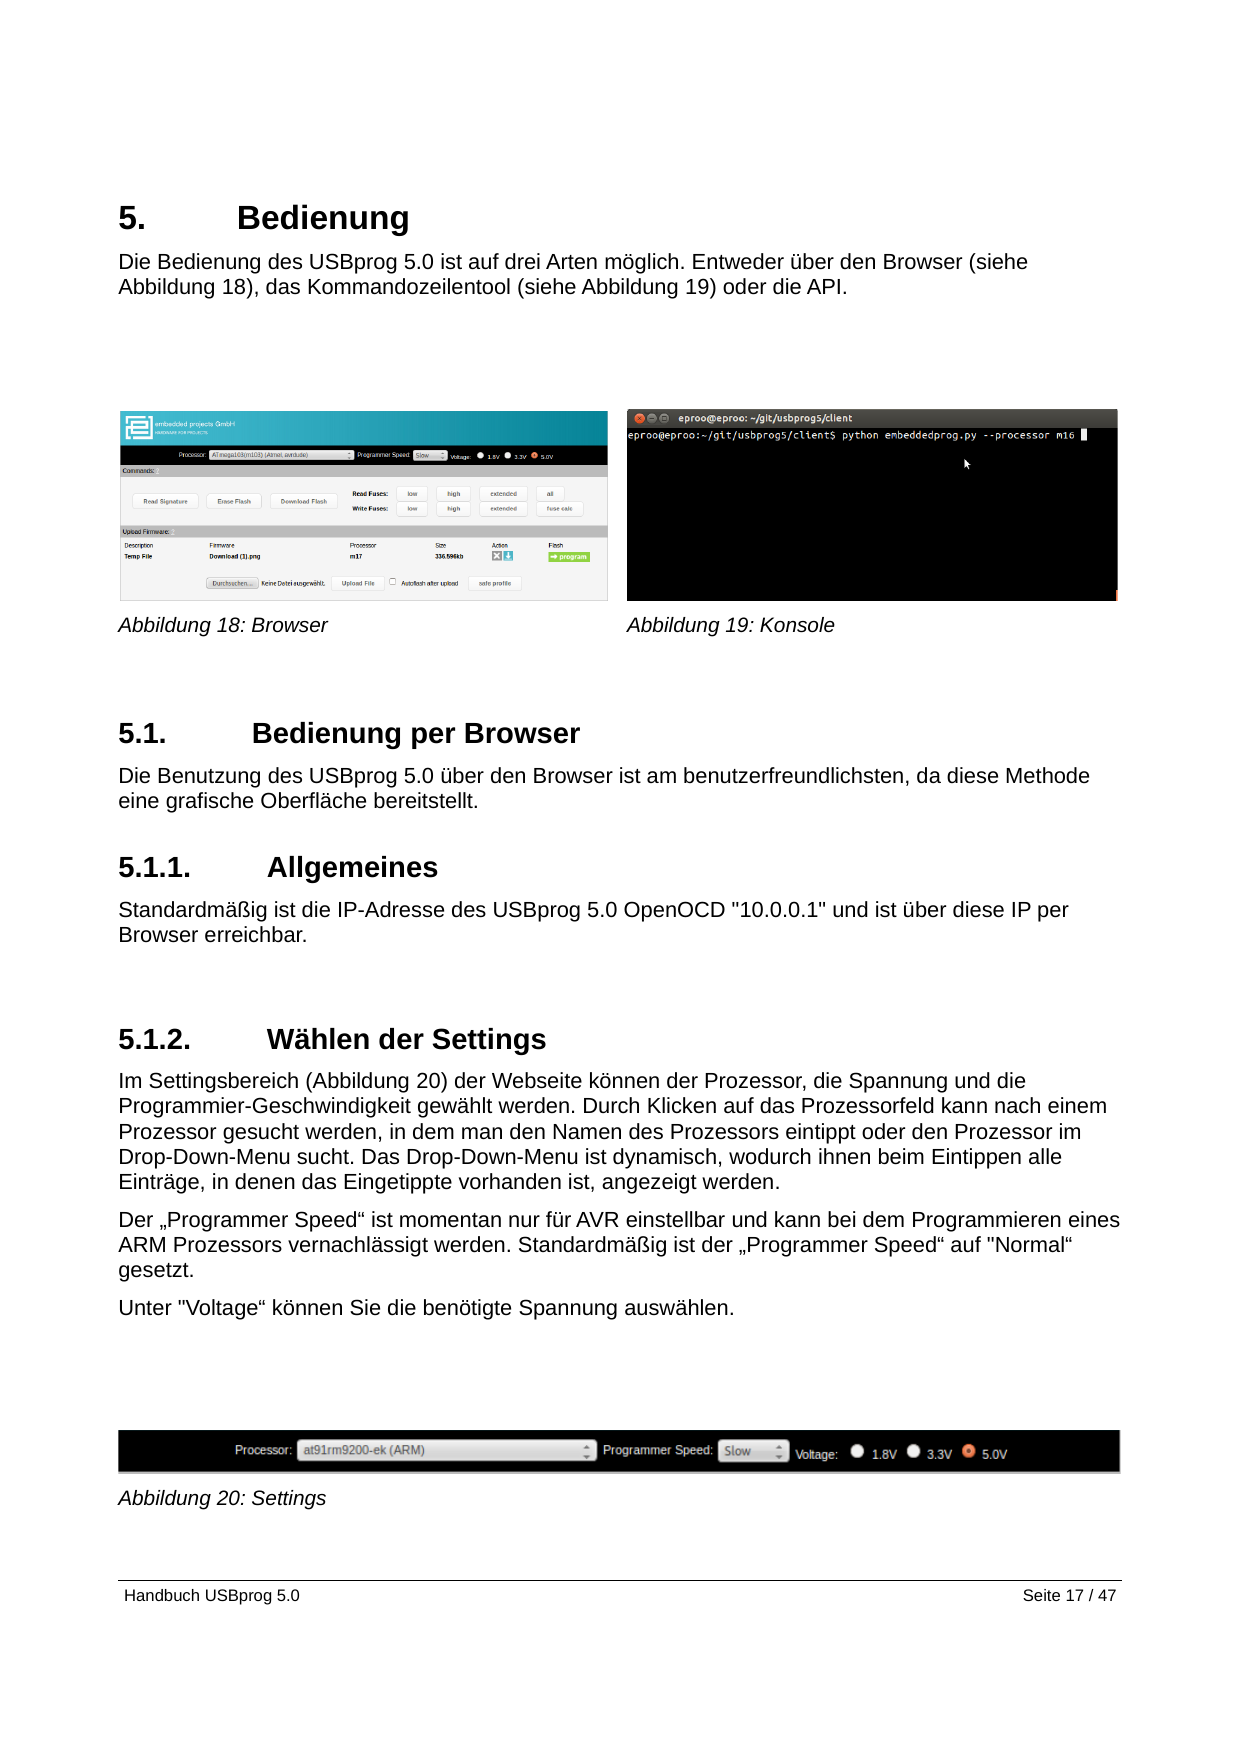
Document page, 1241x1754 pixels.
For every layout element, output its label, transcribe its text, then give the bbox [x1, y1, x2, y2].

text Der „Programmer Speed“ ist momentan nur für AVR einstellbar und kann bei dem Programmieren eines ARM Prozessors vernachlässigt werden. Standardmäßig ist der „Programmer Speed“ auf "Normal“ gesetzt. [118, 1207, 1122, 1282]
text Abbildung 18: Browser [118, 601, 608, 637]
picture [118, 411, 609, 601]
subtitle Wählen der Settings [118, 1022, 1122, 1056]
text Die Bedienung des USBprog 5.0 ist auf drei Arten möglich. Entweder über den Browser (siehe Abbildung 18), das Kommandozeilentool (siehe Abbildung 19) oder die API. [118, 249, 1122, 299]
text Im Settingsbereich (Abbildung 20) der Webseite können der Prozessor, die Spannung und die Programmier-Geschwindigkeit gewählt werden. Durch Klicken auf das Prozessorfeld kann nach einem Prozessor gesucht werden, in dem man den Namen des Prozessors eintippt oder den Prozessor im Drop-Down-Menu sucht. Das Drop-Down-Menu ist dynamisch, wodurch ihnen beim Eintippen alle Einträge, in denen das Eingetippte vorhanden ist, angezeigt werden. [118, 1068, 1122, 1194]
subtitle Bedienung [118, 198, 1122, 236]
text Abbildung 19: Konsole [627, 601, 1117, 637]
subtitle Allgemeines [118, 850, 1122, 884]
text Die Benutzung des USBprog 5.0 über den Browser ist am benutzerfreundlichsten, da diese Methode eine grafische Oberfläche bereitstellt. [118, 762, 1122, 813]
text Unter "Voltage“ können Sie die benötigte Spannung auswählen. [118, 1295, 1122, 1320]
picture [118, 1430, 1123, 1474]
subtitle Bedienung per Browser [118, 716, 1122, 750]
text Abbildung 20: Settings [118, 1474, 1122, 1510]
text Standardmäßig ist die IP-Adresse des USBprog 5.0 OpenOCD "10.0.0.1" und ist über diese IP per Browser erreichbar. [118, 896, 1122, 947]
picture [627, 409, 1118, 601]
